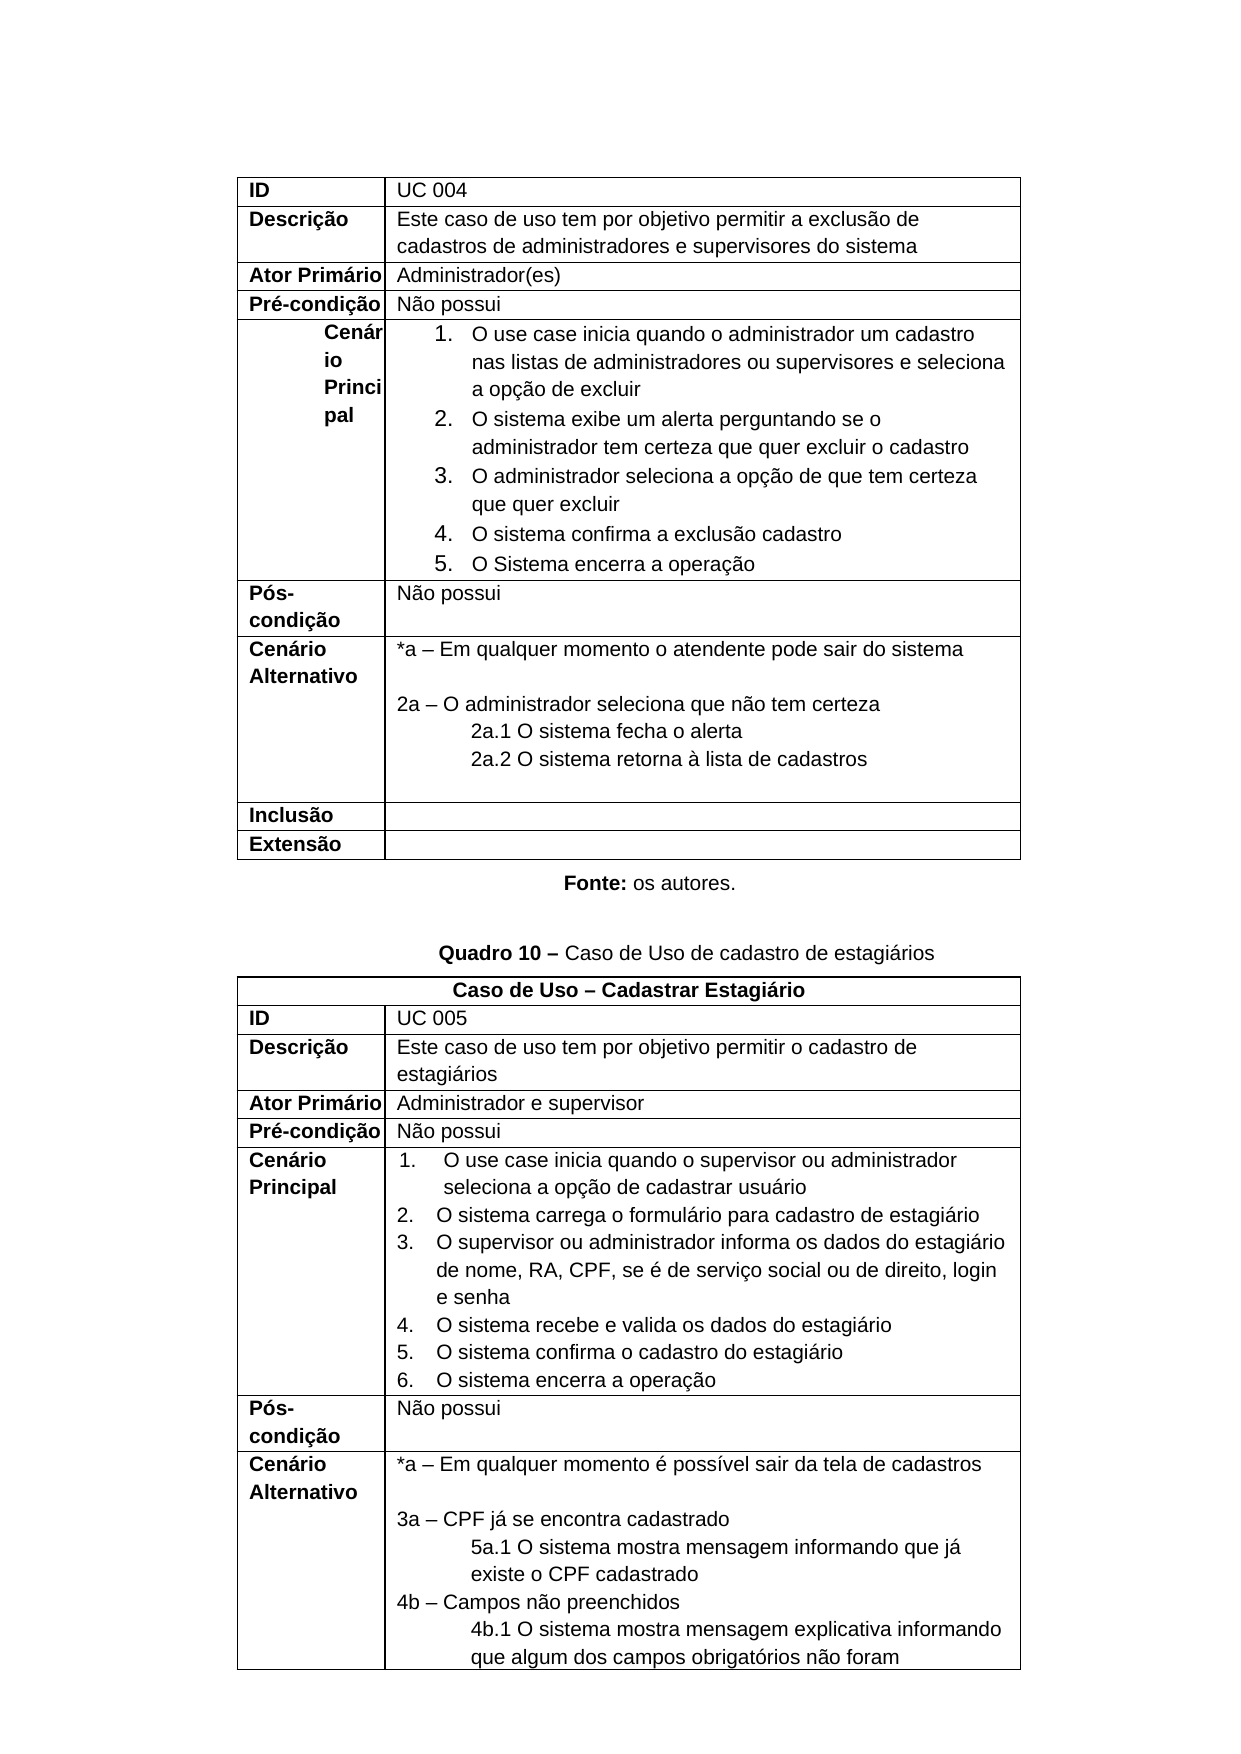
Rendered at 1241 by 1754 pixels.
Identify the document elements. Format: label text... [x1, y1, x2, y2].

table_cell Ator Primário [238, 263, 384, 290]
table_cell Cenário Alternativo [238, 1452, 384, 1669]
table_cell Inclusão [238, 803, 384, 830]
table_cell Não possui [386, 1396, 1020, 1451]
text Fonte: os autores. [177, 860, 1122, 897]
table_cell *a – Em qualquer momento é possível sair da tela de cadastros 3a – CPF já se encontra cadastrado 5a.1 O sistema mostra mensagem informando que já existe o CPF cadastrado 4b – Campos não preenchidos 4b.1 O sistema mostra mensagem explicativa informando que algum dos campos obrigatórios não foram [386, 1452, 1020, 1669]
table_cell Cenário Principal [238, 1148, 384, 1395]
table_cell UC 004 [386, 178, 1020, 206]
table_cell Cenário Principal [238, 320, 384, 580]
table_cell O use case inicia quando o administrador um cadastro nas listas de administradores ou supervisores e seleciona a opção de excluir O sistema exibe um alerta perguntando se o administrador tem certeza que quer excluir o cadastro O administrador seleciona a opção de que tem certeza que quer excluir O sistema confirma a exclusão cadastro O Sistema encerra a operação [386, 320, 1020, 580]
table_header Caso de Uso – Cadastrar Estagiário [238, 978, 1020, 1005]
table_cell Pós-condição [238, 581, 384, 636]
table_cell ID [238, 1006, 384, 1033]
table_cell Pré-condição [238, 291, 384, 319]
table_cell Não possui [386, 291, 1020, 319]
text Quadro 10 – Caso de Uso de cadastro de estagiários [177, 941, 1122, 964]
table_cell Não possui [386, 581, 1020, 636]
table_cell Descrição [238, 1035, 384, 1089]
table_cell Ator Primário [238, 1091, 384, 1118]
table_cell Este caso de uso tem por objetivo permitir a exclusão de cadastros de administradores e supervisores do sistema [386, 207, 1020, 262]
table_cell [386, 803, 1020, 830]
table_cell Cenário Alternativo [238, 637, 384, 802]
table_cell Administrador e supervisor [386, 1091, 1020, 1118]
table_cell Pré-condição [238, 1119, 384, 1147]
table_cell Este caso de uso tem por objetivo permitir o cadastro de estagiários [386, 1035, 1020, 1089]
table_cell Não possui [386, 1119, 1020, 1147]
table_cell Pós-condição [238, 1396, 384, 1451]
table_cell ID [238, 178, 384, 206]
table_cell Descrição [238, 207, 384, 262]
table_cell Extensão [238, 831, 384, 859]
table_cell Administrador(es) [386, 263, 1020, 290]
table_cell [386, 831, 1020, 859]
table_cell *a – Em qualquer momento o atendente pode sair do sistema 2a – O administrador seleciona que não tem certeza 2a.1 O sistema fecha o alerta 2a.2 O sistema retorna à lista de cadastros [386, 637, 1020, 802]
table_cell O use case inicia quando o supervisor ou administrador seleciona a opção de cadastrar usuário O sistema carrega o formulário para cadastro de estagiário O supervisor ou administrador informa os dados do estagiário de nome, RA, CPF, se é de serviço social ou de direito, login e senha O sistema recebe e valida os dados do estagiário O sistema confirma o cadastro do estagiário O sistema encerra a operação [386, 1148, 1020, 1395]
table_cell UC 005 [386, 1006, 1020, 1033]
